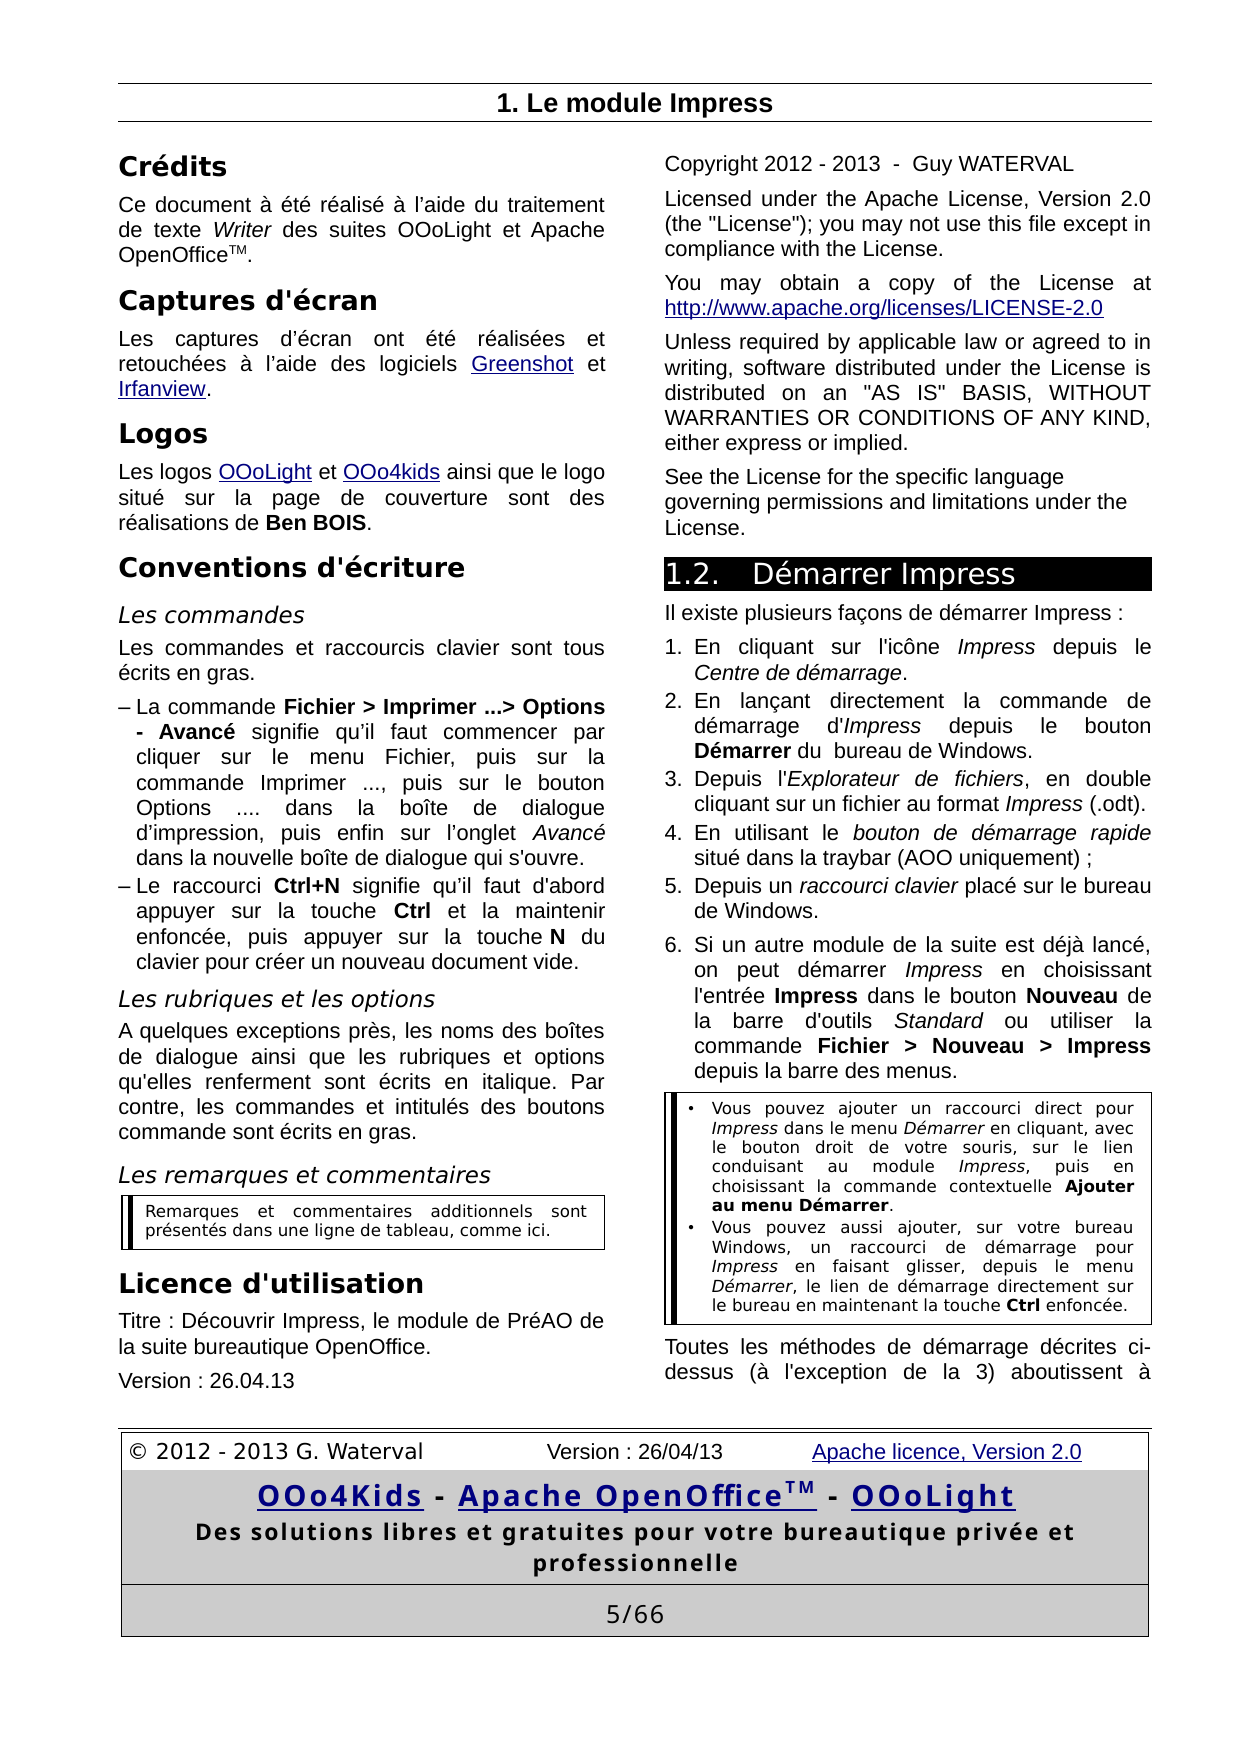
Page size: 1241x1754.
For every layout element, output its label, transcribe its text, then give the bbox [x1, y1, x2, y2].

text Les commandes et raccourcis clavier sont tous écrits en gras. [118, 634, 605, 685]
list Depuis un raccourci clavier placé sur le bureau de Windows. [664, 873, 1152, 923]
text Il existe plusieurs façons de démarrer Impress : [664, 600, 1152, 625]
text Titre : Découvrir Impress, le module de PréAO de la suite bureautique OpenOffice. [118, 1308, 605, 1359]
list En cliquant sur l'icône Impress depuis le Centre de démarrage. [664, 634, 1152, 685]
subtitle Logos [118, 419, 605, 450]
subtitle Conventions d'écriture [118, 553, 605, 584]
text Copyright 2012 - 2013 - Guy WATERVAL [664, 151, 1152, 177]
text Ce document à été réalisé à l’aide du traitement de texte Writer des suites OOoLight et Apache OpenOfficeTM. [118, 192, 605, 267]
subtitle Démarrer Impress [664, 557, 1152, 591]
subtitle Crédits [118, 151, 605, 183]
list Si un autre module de la suite est déjà lancé, on peut démarrer Impress en choisissant l'entrée Impress dans le bouton Nouveau de la barre d'outils Standard ou utiliser la commande Fichier > Nouveau > Impress depuis la barre des menus. [664, 932, 1152, 1083]
subtitle Les remarques et commentaires [118, 1162, 605, 1189]
subtitle Licence d'utilisation [118, 1268, 605, 1299]
table_header Vous pouvez ajouter un raccourci direct pour Impress dans le menu Démarrer en cliquant, avec le bouton droit de votre souris, sur le lien conduisant au module Impress, puis en choisissant la commande contextuelle Ajouter au menu Démarrer. Vous pouvez aussi ajouter, sur votre bureau Windows, un raccourci de démarrage pour Impress en faisant glisser, depuis le menu Démarrer, le lien de démarrage directement sur le bureau en maintenant la touche Ctrl enfoncée. [677, 1093, 1151, 1324]
subtitle Captures d'écran [118, 285, 605, 317]
text A quelques exceptions près, les noms des boîtes de dialogue ainsi que les rubriques et options qu'elles renferment sont écrits en italique. Par contre, les commandes et intitulés des boutons commande sont écrits en gras. [118, 1018, 605, 1144]
list Depuis l'Explorateur de fichiers, en double cliquant sur un fichier au format Impress (.odt). [664, 766, 1152, 817]
list La commande Fichier > Imprimer ...> Options - Avancé signifie qu’il faut commencer par cliquer sur le menu Fichier, puis sur la commande Imprimer ..., puis sur le bouton Options .... dans la boîte de dialogue d’impression, puis enfin sur l’onglet Avancé dans la nouvelle boîte de dialogue qui s'ouvre. [118, 694, 605, 870]
text Les captures d’écran ont été réalisées et retouchées à l’aide des logiciels Greenshot et Irfanview. [118, 326, 605, 401]
text Toutes les méthodes de démarrage décrites ci-dessus (à l'exception de la 3) aboutissent à [664, 1334, 1152, 1384]
text Les logos OOoLight et OOo4kids ainsi que le logo situé sur la page de couverture sont des réalisations de Ben BOIS. [118, 459, 605, 535]
list En lançant directement la commande de démarrage d'Impress depuis le bouton Démarrer du bureau de Windows. [664, 688, 1152, 763]
text See the License for the specific language governing permissions and limitations under the License. [664, 464, 1152, 540]
text Unless required by applicable law or agreed to in writing, software distributed under the License is distributed on an "AS IS" BASIS, WITHOUT WARRANTIES OR CONDITIONS OF ANY KIND, either express or implied. [664, 329, 1152, 455]
list Le raccourci Ctrl+N signifie qu’il faut d'abord appuyer sur la touche Ctrl et la maintenir enfoncée, puis appuyer sur la touche N du clavier pour créer un nouveau document vide. [118, 873, 605, 974]
text Version : 26.04.13 [118, 1368, 605, 1393]
table_header Remarques et commentaires additionnels sont présentés dans une ligne de tableau, comme ici. [133, 1196, 604, 1249]
list En utilisant le bouton de démarrage rapide situé dans la traybar (AOO uniquement) ; [664, 819, 1152, 870]
subtitle Les commandes [118, 602, 605, 628]
text Licensed under the Apache License, Version 2.0 (the "License"); you may not use this file except in compliance with the License. [664, 185, 1152, 261]
text You may obtain a copy of the License at http://www.apache.org/licenses/LICENSE-2.0 [664, 270, 1152, 320]
subtitle Les rubriques et les options [118, 986, 605, 1012]
